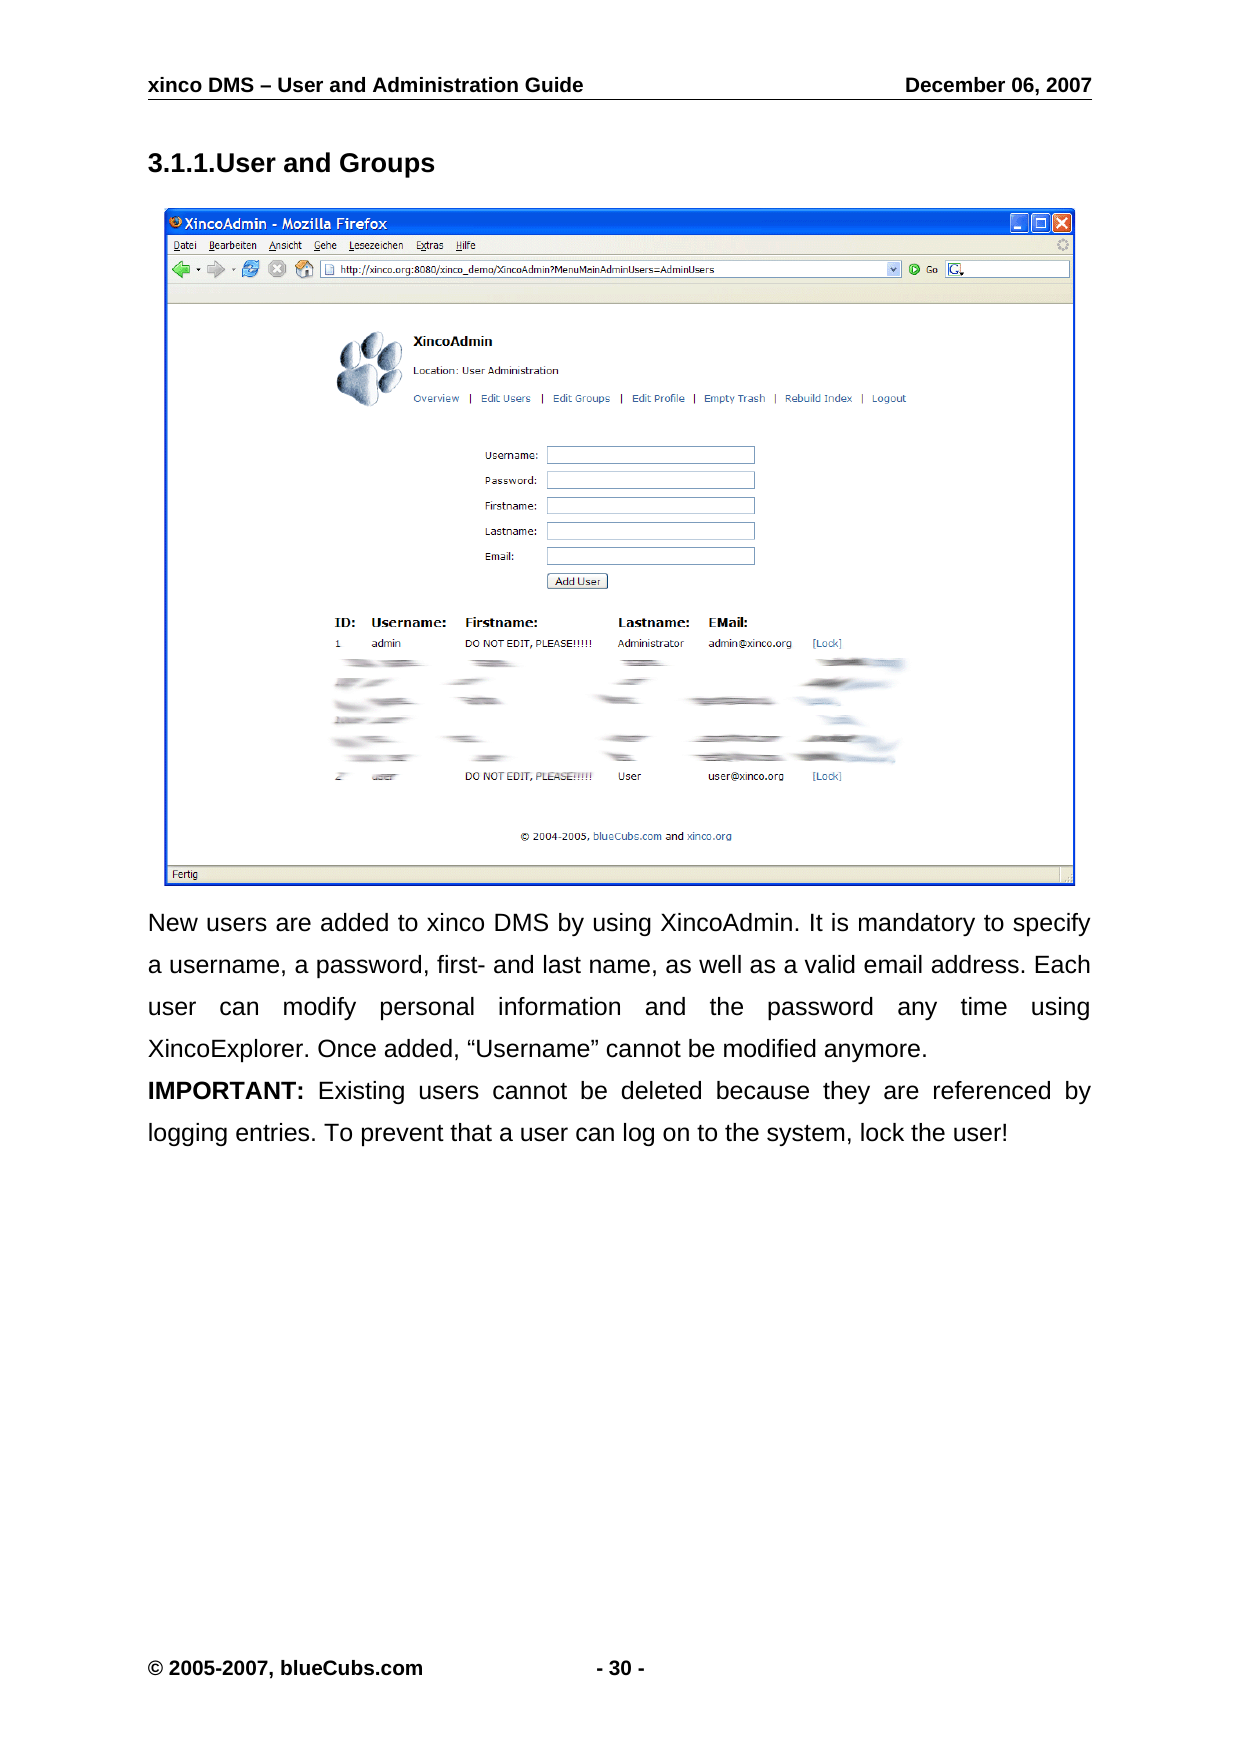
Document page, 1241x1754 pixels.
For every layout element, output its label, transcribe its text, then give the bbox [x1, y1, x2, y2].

text New users are added to xinco DMS by using XincoAdmin. It is mandatory to specify a username, a password, first- and last name, as well as a valid email address. Each user can modify personal information and the password any time using XincoExplorer. Once added, “Username” cannot be modified anymore. [148, 909, 1092, 1063]
text IMPORTANT: Existing users cannot be deleted because they are referenced by logging entries. To prevent that a user can log on to the system, lock the user! [148, 1077, 1092, 1146]
subtitle User and Groups [148, 148, 1092, 178]
picture [164, 208, 1075, 886]
